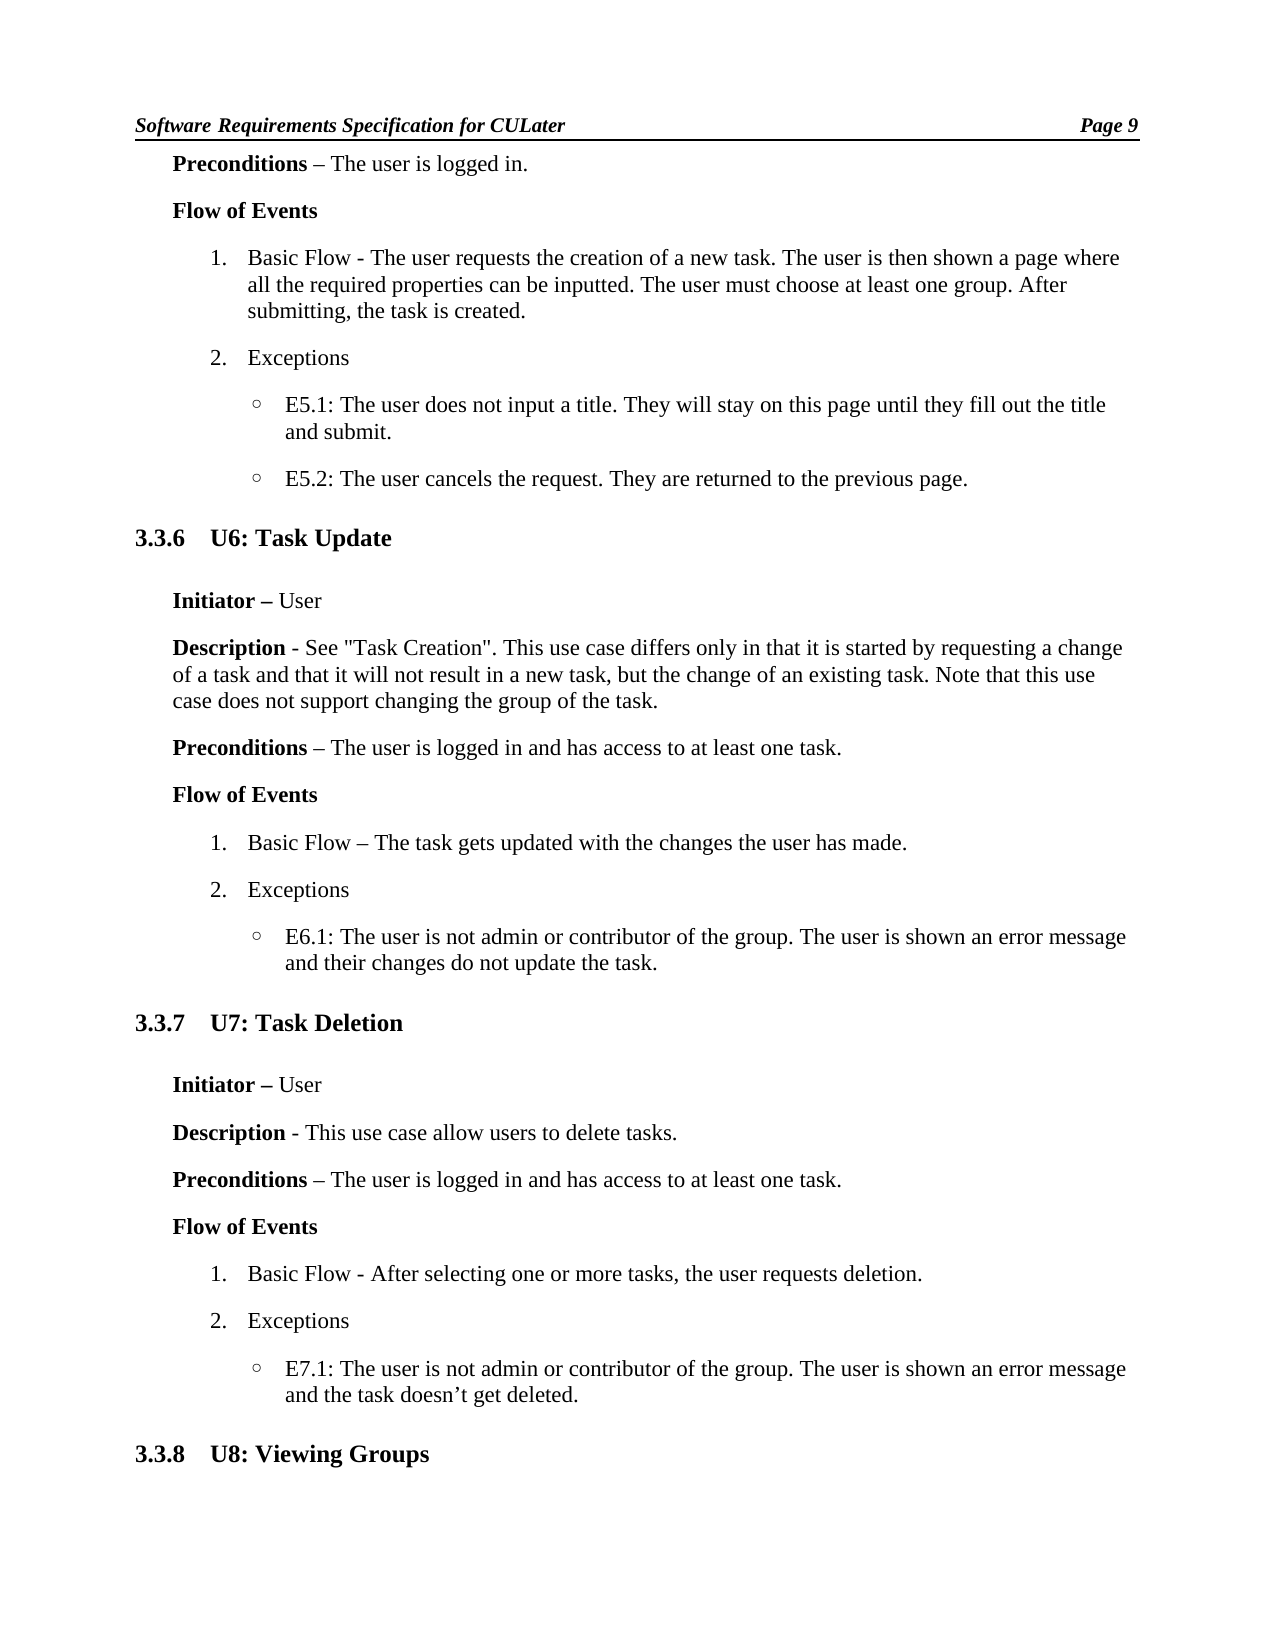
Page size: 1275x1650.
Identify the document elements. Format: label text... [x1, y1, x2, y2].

list E6.1: The user is not admin or contributor of the group. The user is shown an error message and their changes do not update the task. [247, 923, 1140, 976]
text Description - See "Task Creation". This use case differs only in that it is started by requesting a change of a task and that it will not result in a new task, but the change of an existing task. Note that this use case does not support changing the group of the task. [172, 634, 1140, 713]
list Basic Flow - The user requests the creation of a new task. The user is then shown a page where all the required properties can be inputted. The user must choose at least one group. After submitting, the task is created. [210, 244, 1140, 323]
list Exceptions [210, 876, 1140, 902]
text Flow of Events [172, 1213, 1140, 1239]
list Exceptions [210, 344, 1140, 371]
text Flow of Events [172, 197, 1140, 223]
list E5.2: The user cancels the request. They are returned to the previous page. [247, 465, 1140, 491]
text Preconditions – The user is logged in and has access to at least one task. [172, 734, 1140, 761]
list E7.1: The user is not admin or contributor of the group. The user is shown an error message and the task doesn’t get deleted. [247, 1355, 1140, 1407]
text Description - This use case allow users to delete tasks. [172, 1119, 1140, 1145]
text Initiator – User [172, 1072, 1140, 1098]
text Flow of Events [172, 781, 1140, 808]
list Exceptions [210, 1307, 1140, 1334]
text Initiator – User [172, 587, 1140, 613]
subtitle U6: Task Update [135, 527, 1140, 552]
text Preconditions – The user is logged in. [172, 150, 1140, 176]
list E5.1: The user does not input a title. They will stay on this page until they fill out the title and submit. [247, 391, 1140, 444]
list Basic Flow - After selecting one or more tasks, the user requests deletion. [210, 1260, 1140, 1287]
text Preconditions – The user is logged in and has access to at least one task. [172, 1166, 1140, 1192]
subtitle U7: Task Deletion [135, 1011, 1140, 1036]
subtitle U8: Viewing Groups [135, 1443, 1140, 1468]
list Basic Flow – The task gets updated with the changes the user has made. [210, 829, 1140, 855]
